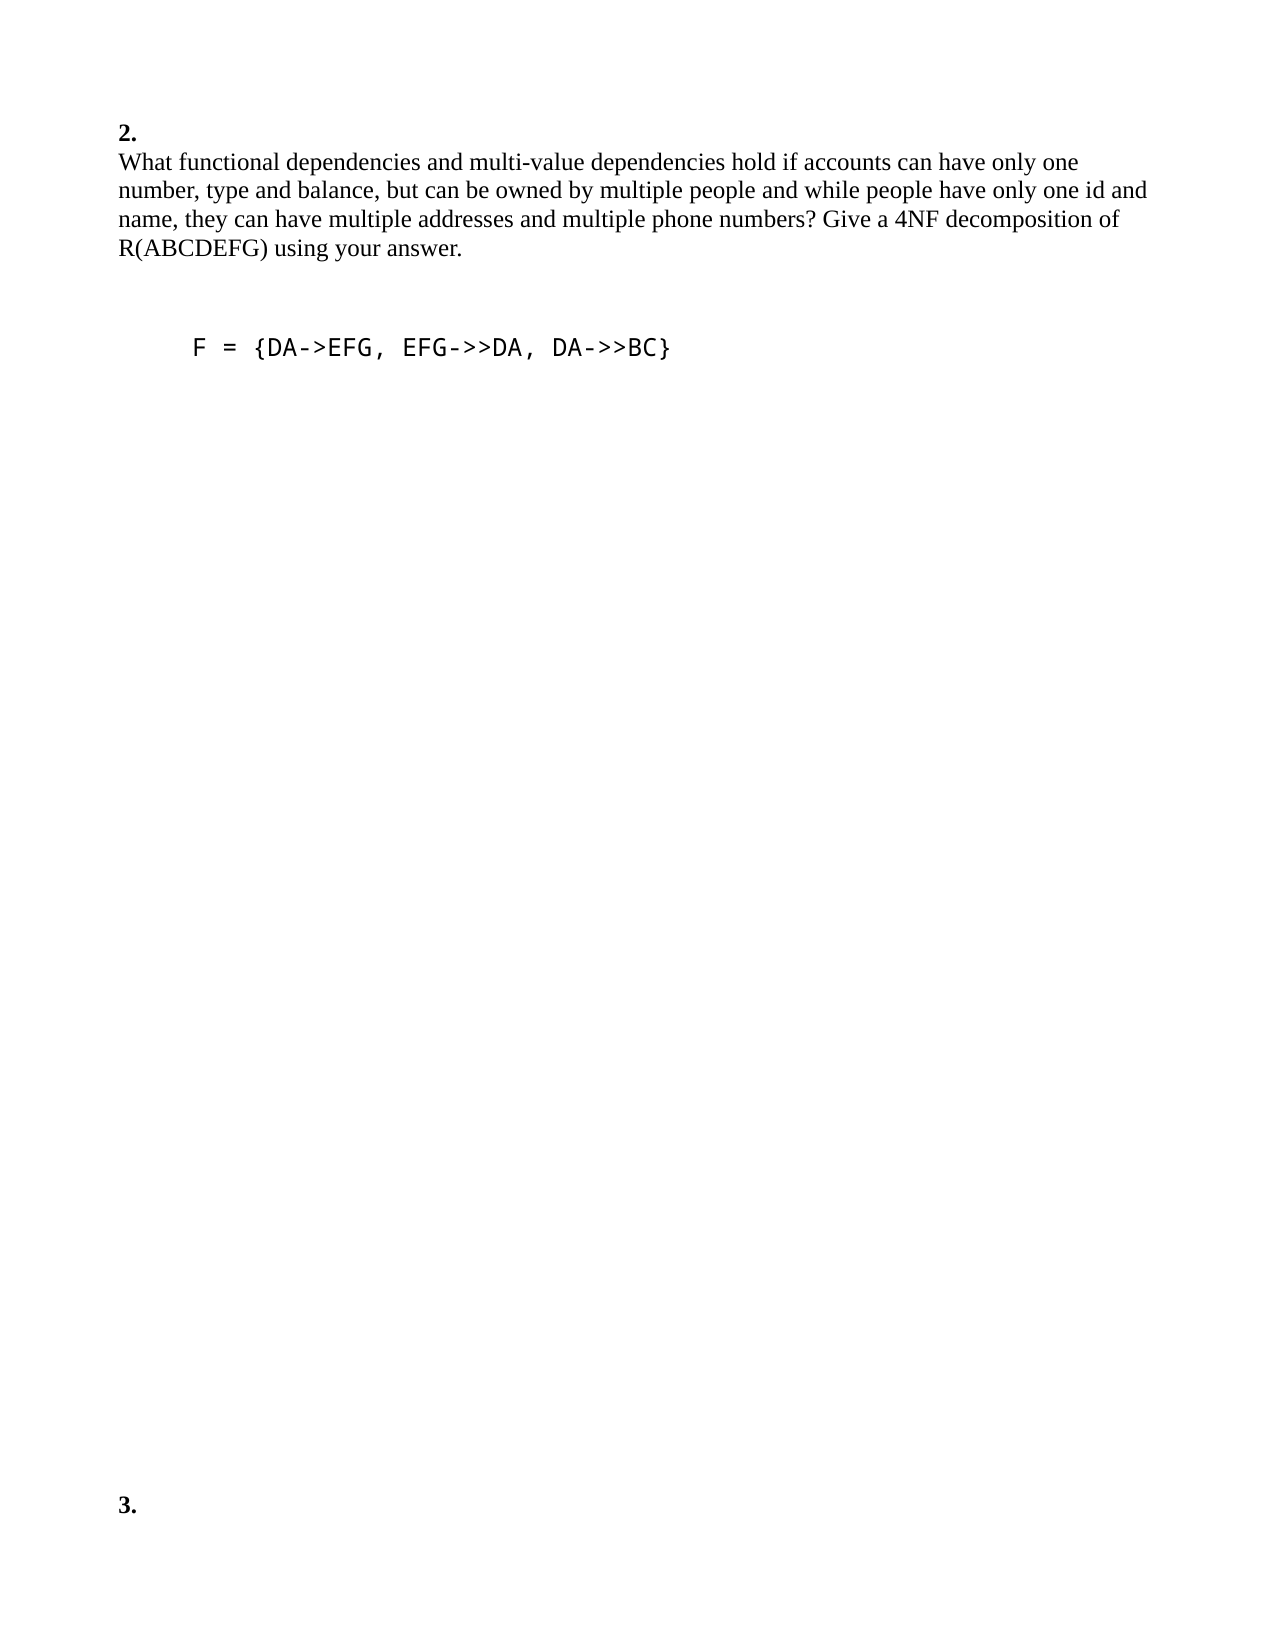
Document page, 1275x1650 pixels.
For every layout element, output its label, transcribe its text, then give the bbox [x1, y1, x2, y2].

text F = {DA->EFG, EFG->>DA, DA->>BC} [118, 330, 1157, 364]
text What functional dependencies and multi-value dependencies hold if accounts can have only one number, type and balance, but can be owned by multiple people and while people have only one id and name, they can have multiple addresses and multiple phone numbers? Give a 4NF decomposition of R(ABCDEFG) using your answer. [118, 147, 1157, 262]
text 3. [118, 1491, 1157, 1519]
text 2. [118, 118, 1157, 147]
